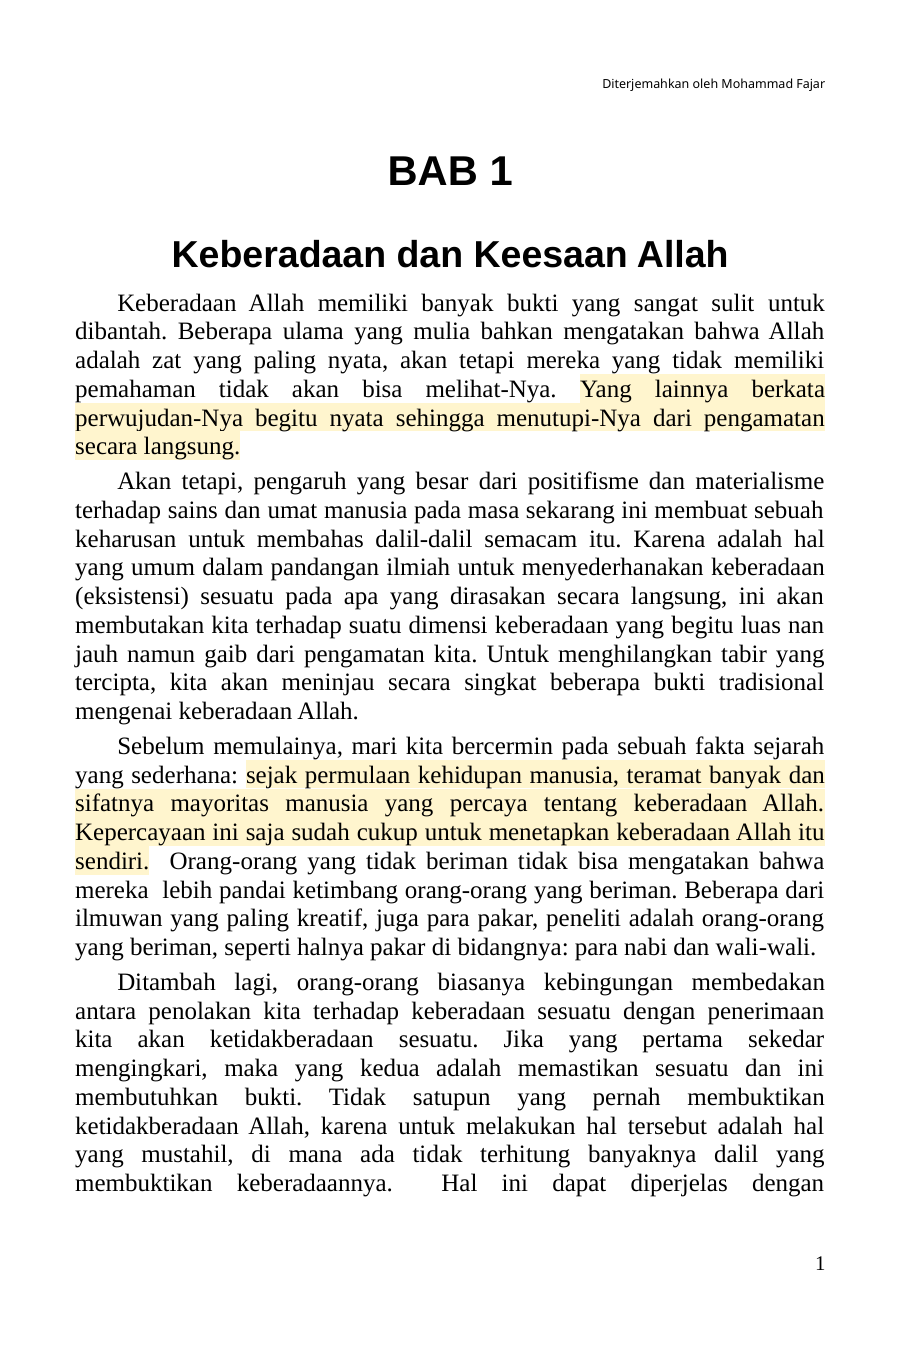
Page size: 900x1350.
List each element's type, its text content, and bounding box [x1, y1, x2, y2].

text Sebelum memulainya, mari kita bercermin pada sebuah fakta sejarah yang sederhana: sejak permulaan kehidupan manusia, teramat banyak dan sifatnya mayoritas manusia yang percaya tentang keberadaan Allah. Kepercayaan ini saja sudah cukup untuk menetapkan keberadaan Allah itu sendiri. Orang-orang yang tidak beriman tidak bisa mengatakan bahwa mereka lebih pandai ketimbang orang-orang yang beriman. Beberapa dari ilmuwan yang paling kreatif, juga para pakar, peneliti adalah orang-orang yang beriman, seperti halnya pakar di bidangnya: para nabi dan wali-wali. [75, 731, 825, 961]
text Ditambah lagi, orang-orang biasanya kebingungan membedakan antara penolakan kita terhadap keberadaan sesuatu dengan penerimaan kita akan ketidakberadaan sesuatu. Jika yang pertama sekedar mengingkari, maka yang kedua adalah memastikan sesuatu dan ini membutuhkan bukti. Tidak satupun yang pernah membuktikan ketidakberadaan Allah, karena untuk melakukan hal tersebut adalah hal yang mustahil, di mana ada tidak terhitung banyaknya dalil yang membuktikan keberadaannya. Hal ini dapat diperjelas dengan [75, 967, 825, 1197]
text Akan tetapi, pengaruh yang besar dari positifisme dan materialisme terhadap sains dan umat manusia pada masa sekarang ini membuat sebuah keharusan untuk membahas dalil-dalil semacam itu. Karena adalah hal yang umum dalam pandangan ilmiah untuk menyederhanakan keberadaan (eksistensi) sesuatu pada apa yang dirasakan secara langsung, ini akan membutakan kita terhadap suatu dimensi keberadaan yang begitu luas nan jauh namun gaib dari pengamatan kita. Untuk menghilangkan tabir yang tercipta, kita akan meninjau secara singkat beberapa bukti tradisional mengenai keberadaan Allah. [75, 466, 825, 725]
title BAB 1 [75, 147, 825, 194]
text Keberadaan Allah memiliki banyak bukti yang sangat sulit untuk dibantah. Beberapa ulama yang mulia bahkan mengatakan bahwa Allah adalah zat yang paling nyata, akan tetapi mereka yang tidak memiliki pemahaman tidak akan bisa melihat-Nya. Yang lainnya berkata perwujudan-Nya begitu nyata sehingga menutupi-Nya dari pengamatan secara langsung. [75, 288, 825, 460]
subtitle Keberadaan dan Keesaan Allah [75, 232, 825, 275]
